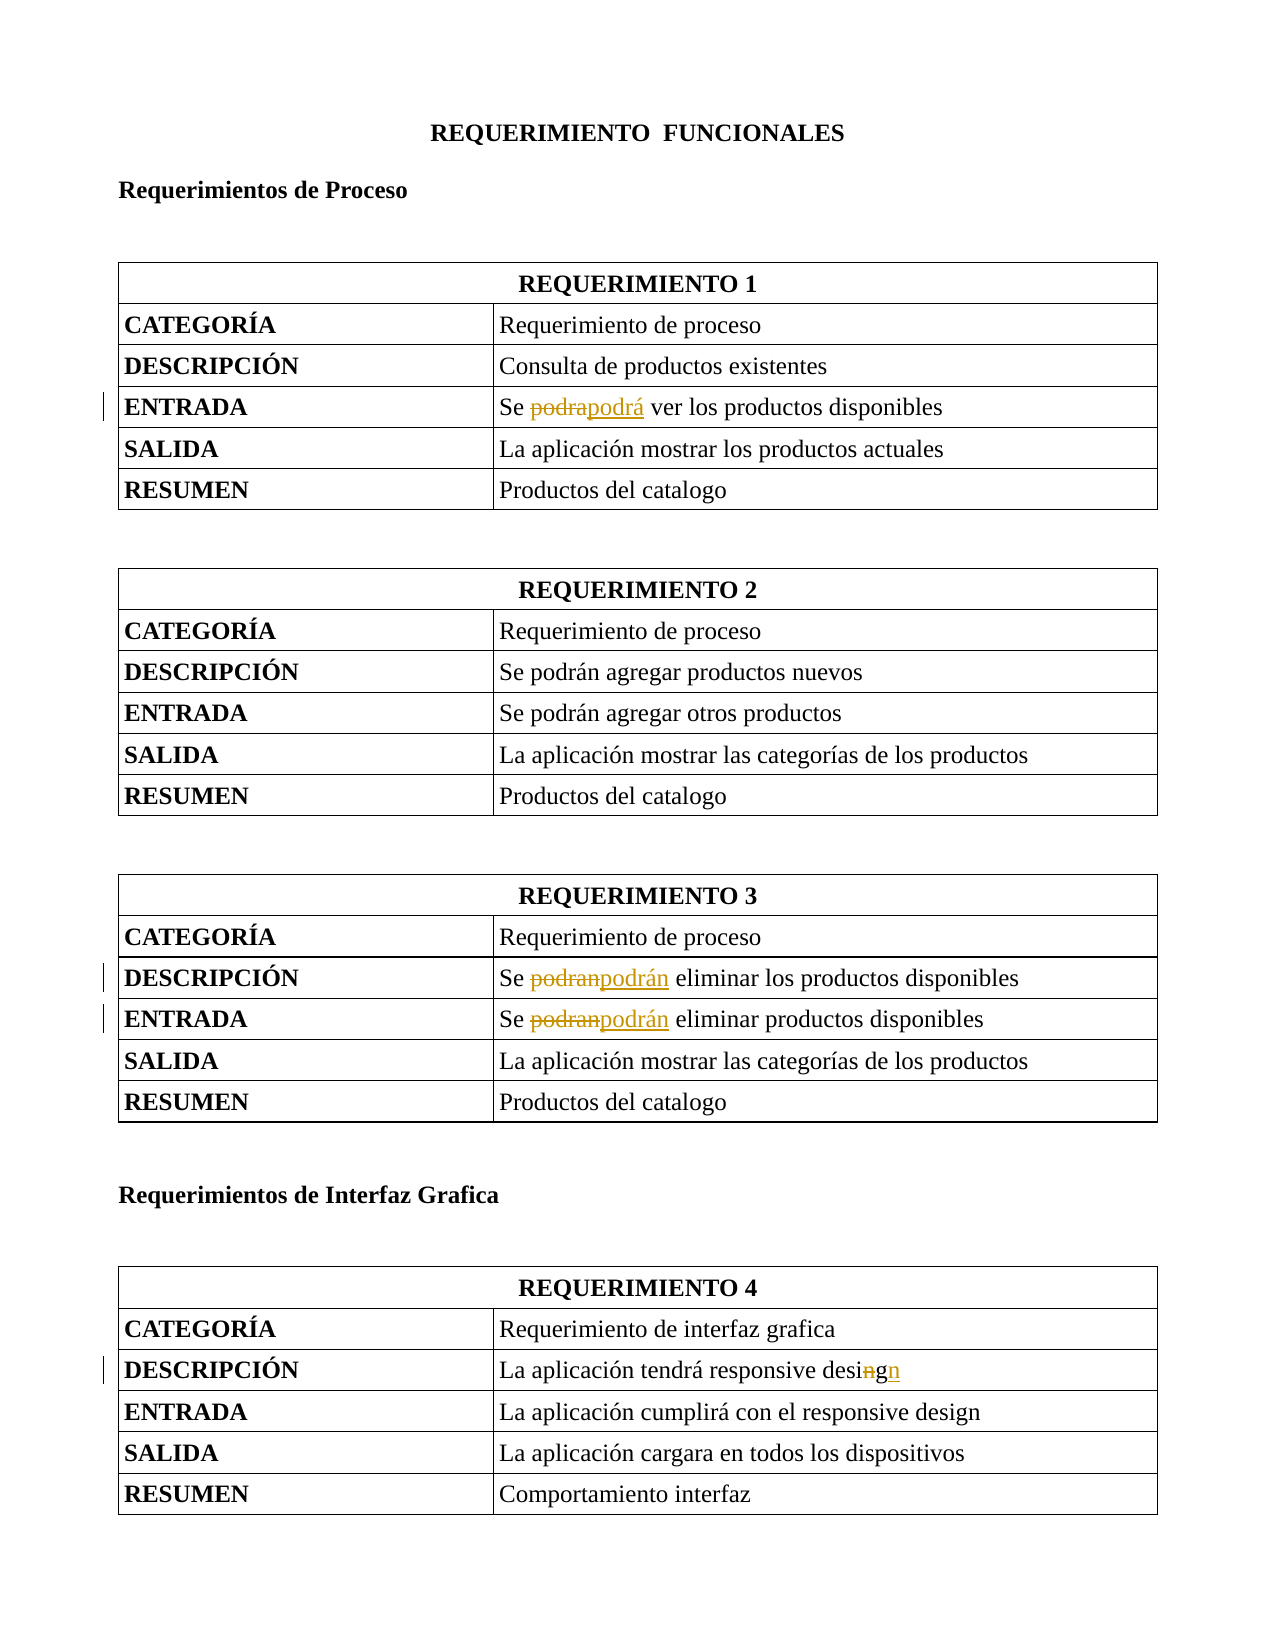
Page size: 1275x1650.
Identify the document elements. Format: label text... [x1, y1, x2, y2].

table_cell RESUMEN [119, 775, 493, 815]
table_cell Requerimiento de proceso [494, 916, 1157, 956]
table_cell Se podrán eliminar productos disponibles [494, 999, 1157, 1039]
table_cell ENTRADA [119, 1391, 493, 1431]
table_cell La aplicación mostrar las categorías de los productos [494, 734, 1157, 774]
table_cell La aplicación tendrá responsive design [494, 1350, 1157, 1390]
table_cell CATEGORÍA [119, 1309, 493, 1349]
table_cell Productos del catalogo [494, 775, 1157, 815]
table_cell Requerimiento de interfaz grafica [494, 1309, 1157, 1349]
table_cell DESCRIPCIÓN [119, 1350, 493, 1390]
table_cell Comportamiento interfaz [494, 1474, 1157, 1514]
table_cell Se podrá ver los productos disponibles [494, 387, 1157, 427]
table_cell Consulta de productos existentes [494, 345, 1157, 386]
table_cell SALIDA [119, 734, 493, 774]
table_cell Se podrán agregar otros productos [494, 693, 1157, 733]
table_cell ENTRADA [119, 999, 493, 1039]
table_cell ENTRADA [119, 387, 493, 427]
table_header REQUERIMIENTO 1 [119, 263, 1157, 303]
table_cell CATEGORÍA [119, 610, 493, 650]
table_cell La aplicación cumplirá con el responsive design [494, 1391, 1157, 1431]
table_cell RESUMEN [119, 469, 493, 509]
table_cell La aplicación mostrar las categorías de los productos [494, 1040, 1157, 1080]
table_cell ENTRADA [119, 693, 493, 733]
table_cell DESCRIPCIÓN [119, 651, 493, 692]
table_cell RESUMEN [119, 1474, 493, 1514]
table_cell Se podrán eliminar los productos disponibles [494, 958, 1157, 998]
table_header REQUERIMIENTO 4 [119, 1267, 1157, 1307]
table_cell CATEGORÍA [119, 916, 493, 956]
table_cell SALIDA [119, 1040, 493, 1080]
text Requerimientos de Interfaz Grafica [118, 1180, 1157, 1209]
table_cell SALIDA [119, 428, 493, 468]
table_cell Productos del catalogo [494, 1081, 1157, 1121]
table_cell CATEGORÍA [119, 304, 493, 344]
table_header REQUERIMIENTO 3 [119, 875, 1157, 915]
table_cell La aplicación mostrar los productos actuales [494, 428, 1157, 468]
table_cell La aplicación cargara en todos los dispositivos [494, 1432, 1157, 1472]
table_cell DESCRIPCIÓN [119, 345, 493, 386]
table_cell Requerimiento de proceso [494, 610, 1157, 650]
table_cell Requerimiento de proceso [494, 304, 1157, 344]
table_cell Se podrán agregar productos nuevos [494, 651, 1157, 692]
table_cell Productos del catalogo [494, 469, 1157, 509]
table_header REQUERIMIENTO 2 [119, 569, 1157, 609]
table_cell SALIDA [119, 1432, 493, 1472]
table_cell DESCRIPCIÓN [119, 958, 493, 998]
table_cell RESUMEN [119, 1081, 493, 1121]
text REQUERIMIENTO FUNCIONALES [118, 118, 1157, 147]
text Requerimientos de Proceso [118, 176, 1157, 204]
